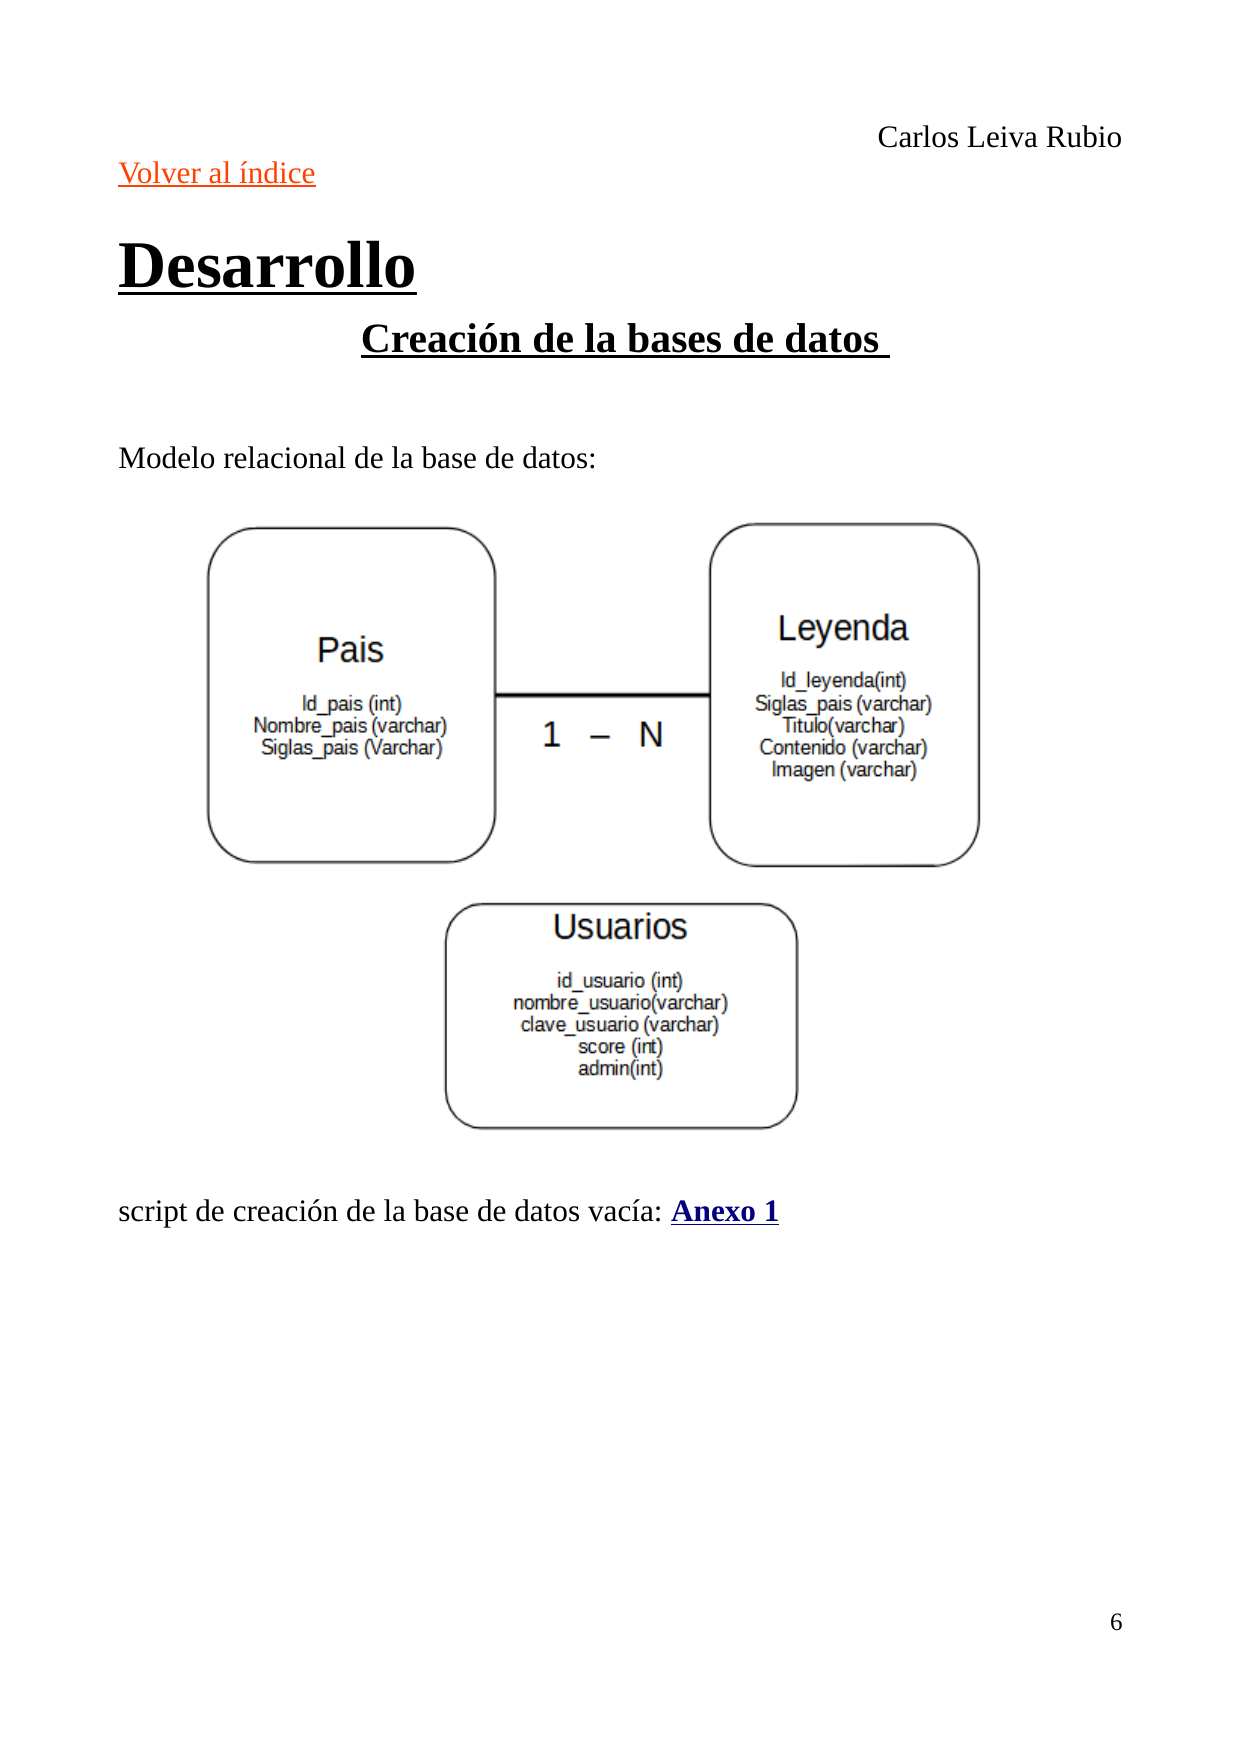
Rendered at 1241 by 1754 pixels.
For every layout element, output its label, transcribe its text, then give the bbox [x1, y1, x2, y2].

text Modelo relacional de la base de datos: [118, 433, 1122, 477]
picture [160, 495, 1021, 1138]
text script de creación de la base de datos vacía: Anexo 1 [118, 1193, 1122, 1229]
text Creación de la bases de datos [118, 314, 1122, 362]
text Desarrollo [118, 225, 1122, 302]
